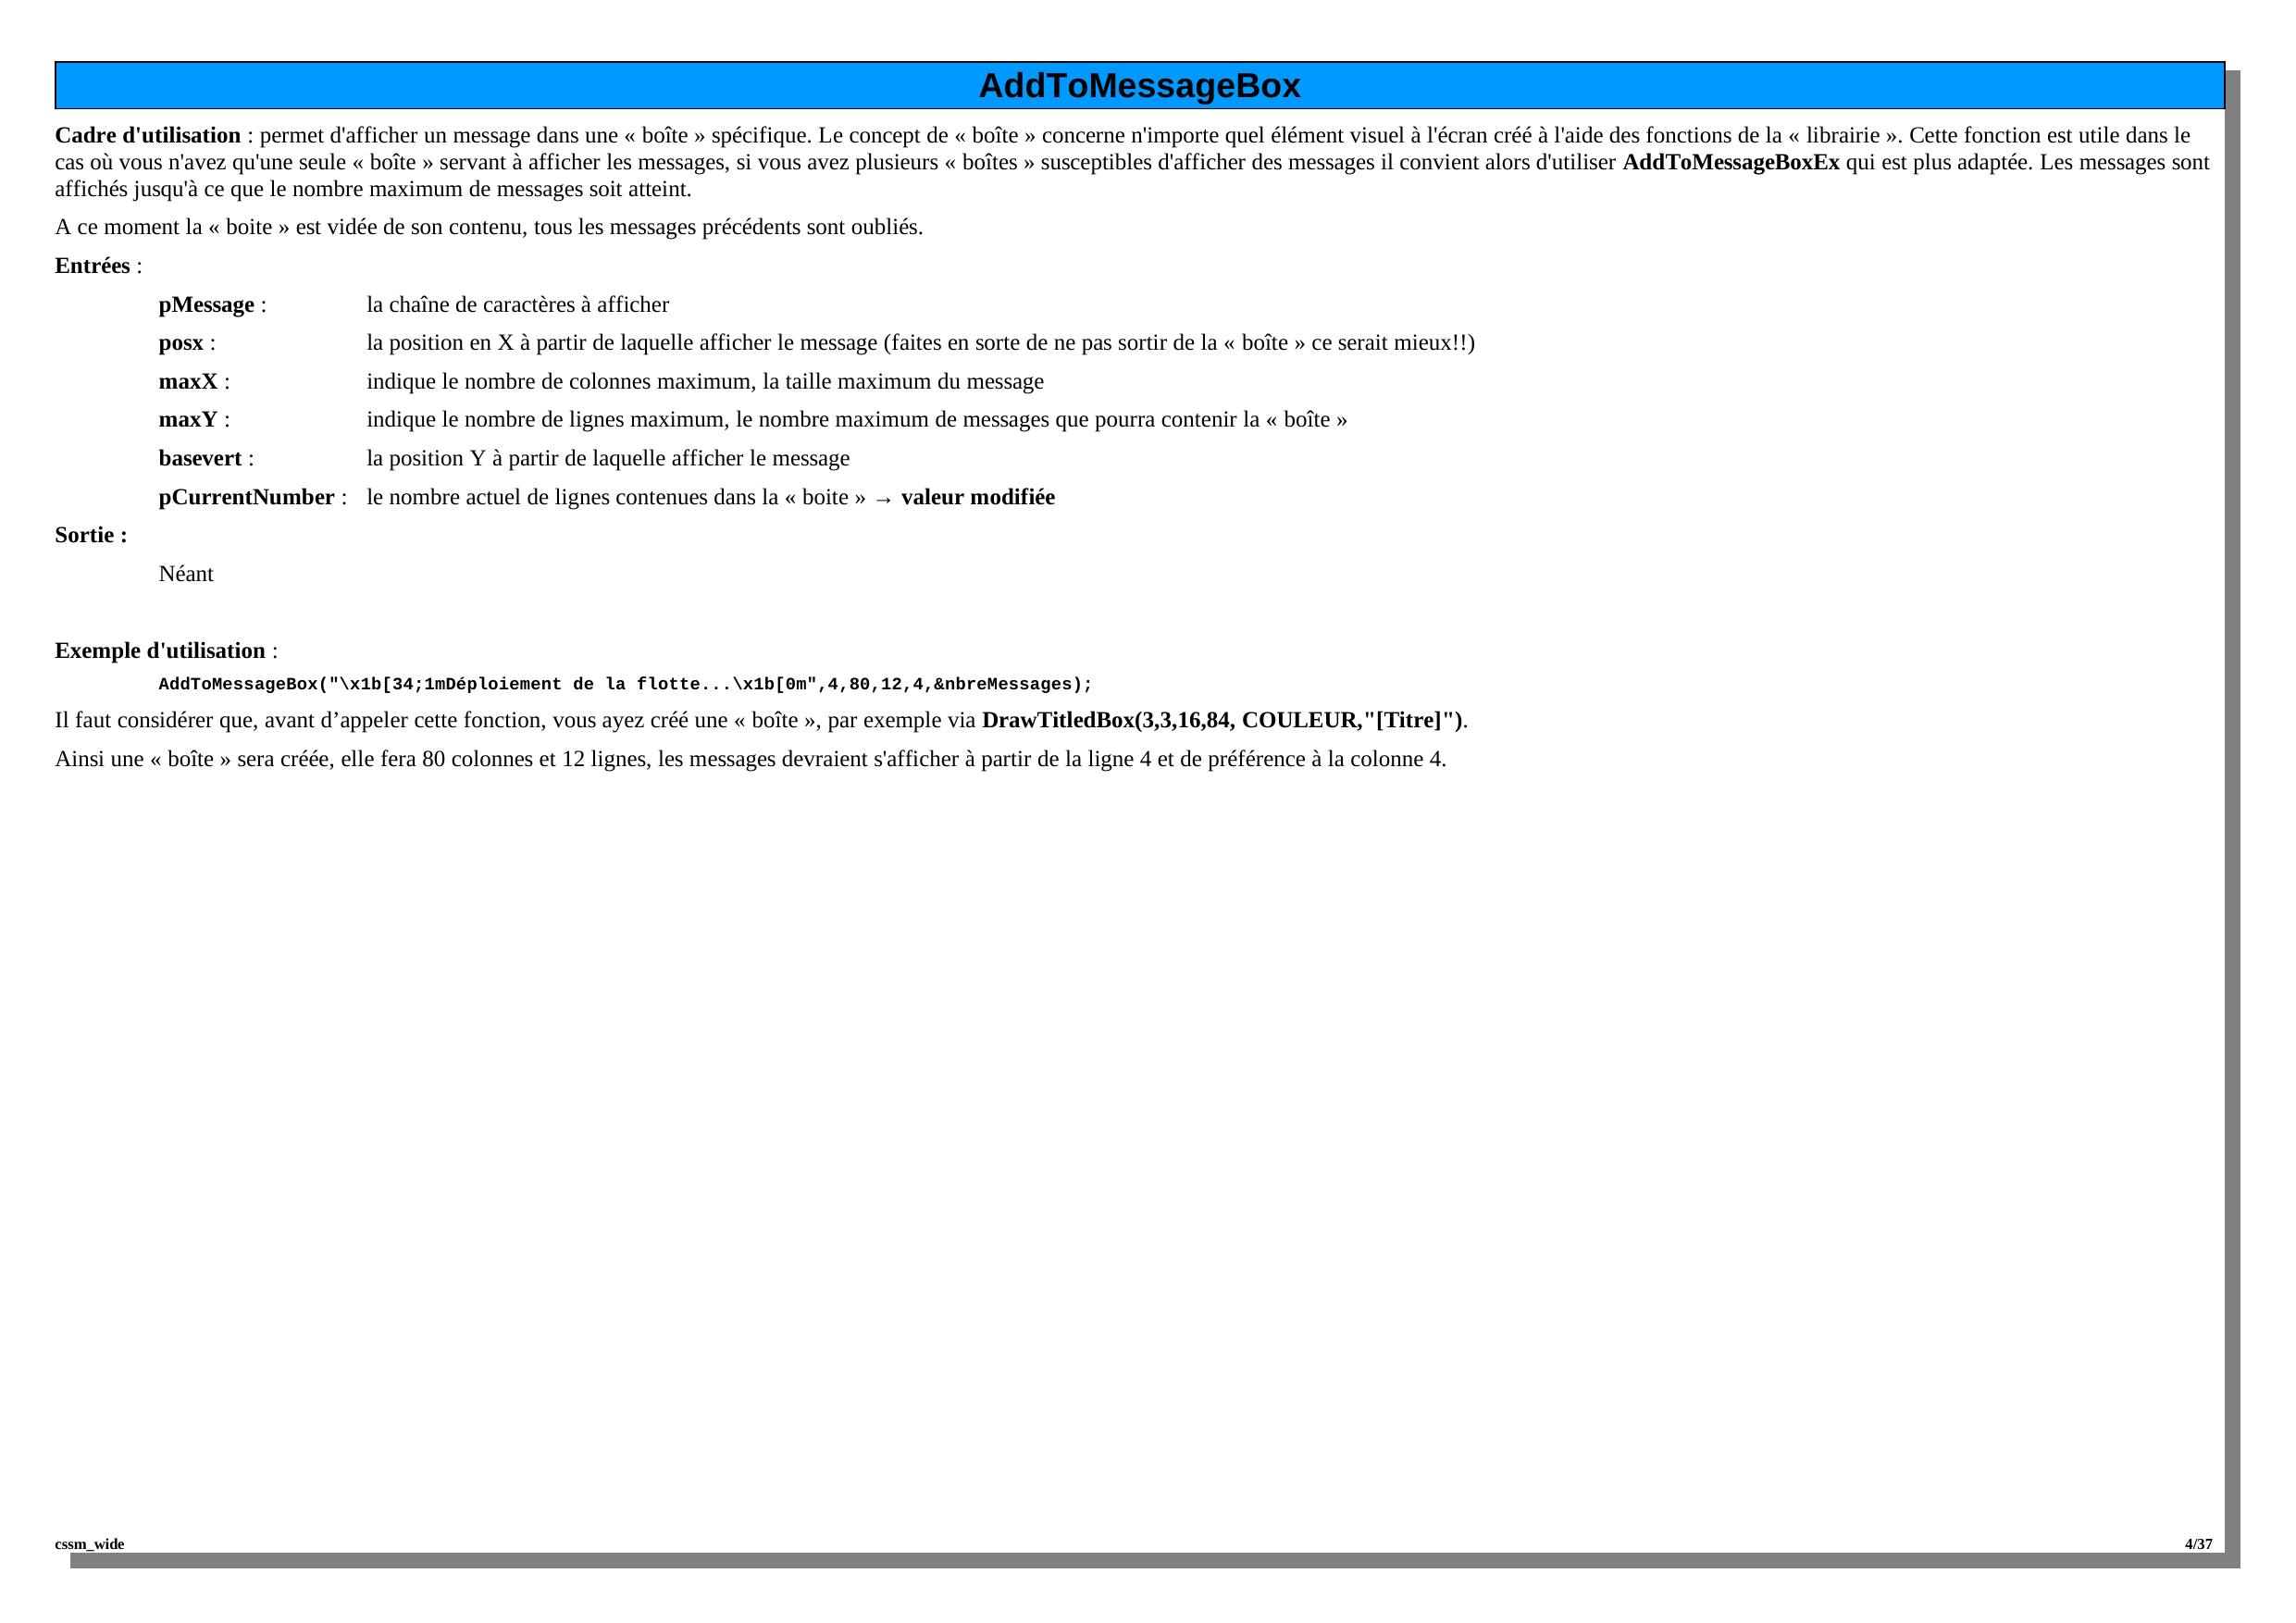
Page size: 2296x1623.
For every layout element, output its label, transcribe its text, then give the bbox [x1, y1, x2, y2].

text basevert : la position Y à partir de laquelle afficher le message [55, 444, 2225, 471]
text A ce moment la « boite » est vidée de son contenu, tous les messages précédents sont oubliés. [55, 213, 2225, 240]
text Néant [55, 559, 2225, 586]
text posx : la position en X à partir de laquelle afficher le message (faites en sorte de ne pas sortir de la « boîte » ce serait mieux!!) [55, 328, 2225, 355]
text Ainsi une « boîte » sera créée, elle fera 80 colonnes et 12 lignes, les messages devraient s'afficher à partir de la ligne 4 et de préférence à la colonne 4. [55, 745, 2225, 772]
subtitle AddToMessageBox [56, 63, 2224, 108]
text Il faut considérer que, avant d’appeler cette fonction, vous ayez créé une « boîte », par exemple via DrawTitledBox(3,3,16,84, COULEUR,"[Titre]"). [55, 706, 2225, 733]
text pMessage : la chaîne de caractères à afficher [55, 290, 2225, 317]
text maxX : indique le nombre de colonnes maximum, la taille maximum du message [55, 367, 2225, 394]
text Entrées : [55, 252, 2225, 279]
text Cadre d'utilisation : permet d'afficher un message dans une « boîte » spécifique. Le concept de « boîte » concerne n'importe quel élément visuel à l'écran créé à l'aide des fonctions de la « librairie ». Cette fonction est utile dans le cas où vous n'avez qu'une seule « boîte » servant à afficher les messages, si vous avez plusieurs « boîtes » susceptibles d'afficher des messages il convient alors d'utiliser AddToMessageBoxEx qui est plus adaptée. Les messages sont affichés jusqu'à ce que le nombre maximum de messages soit atteint. [55, 121, 2225, 202]
text pCurrentNumber : le nombre actuel de lignes contenues dans la « boite » → valeur modifiée [55, 482, 2225, 509]
text Exemple d'utilisation : [55, 637, 2225, 663]
text maxY : indique le nombre de lignes maximum, le nombre maximum de messages que pourra contenir la « boîte » [55, 405, 2225, 432]
text Sortie : [55, 521, 2225, 548]
text AddToMessageBox("\x1b[34;1mDéploiement de la flotte...\x1b[0m",4,80,12,4,&nbreMessages); [55, 675, 2225, 695]
